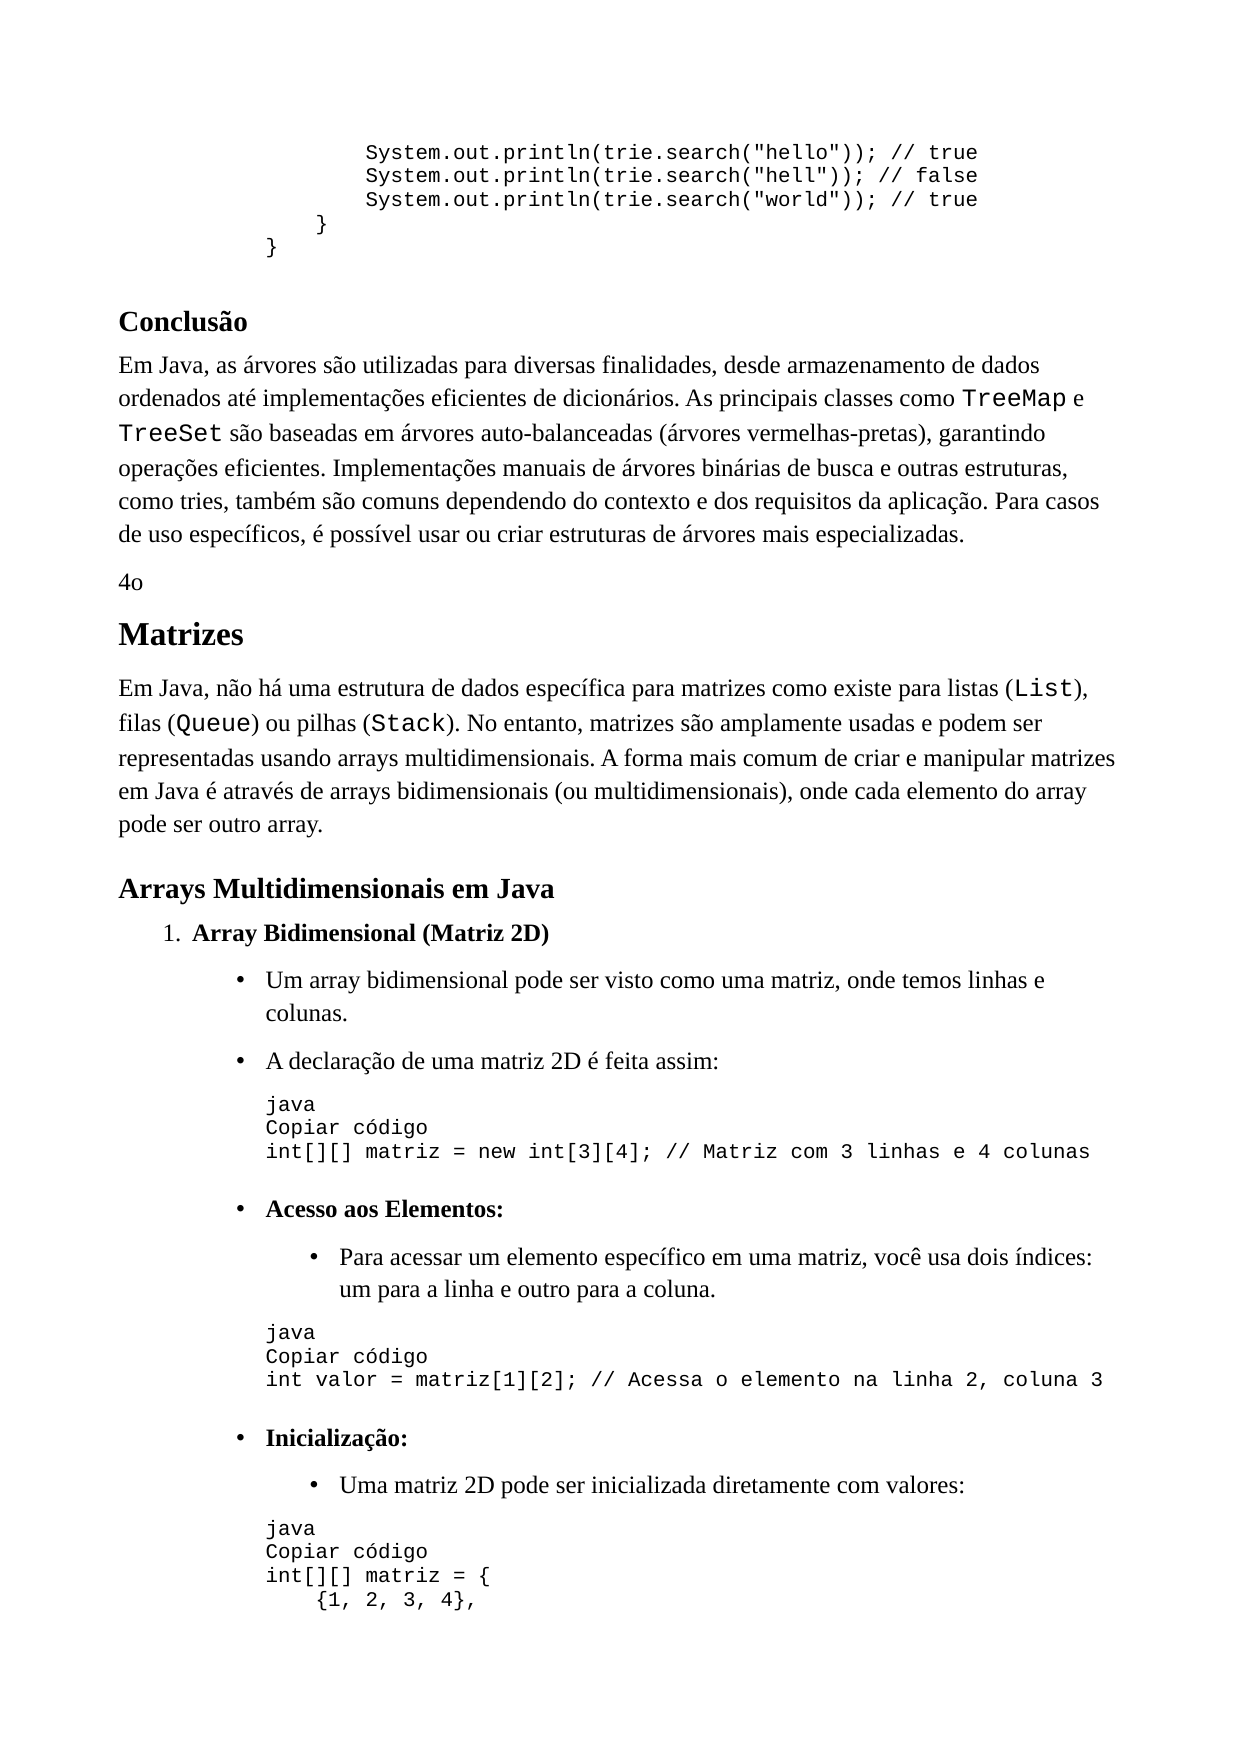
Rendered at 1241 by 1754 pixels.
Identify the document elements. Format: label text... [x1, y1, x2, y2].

list Uma matriz 2D pode ser inicializada diretamente com valores: [309, 1470, 1122, 1499]
list Copiar código [236, 1346, 1122, 1369]
list java [236, 1093, 1122, 1117]
list System.out.println(trie.search("hell")); // false [236, 165, 1122, 189]
list System.out.println(trie.search("hello")); // true [236, 142, 1122, 165]
list System.out.println(trie.search("world")); // true [236, 189, 1122, 213]
list Copiar código [236, 1117, 1122, 1141]
list Array Bidimensional (Matriz 2D) [162, 918, 1122, 946]
list } [236, 236, 1122, 260]
list Inicialização: [236, 1423, 1122, 1451]
text Em Java, as árvores são utilizadas para diversas finalidades, desde armazenamento de dados ordenados até implementações eficientes de dicionários. As principais classes como TreeMap e TreeSet são baseadas em árvores auto-balanceadas (árvores vermelhas-pretas), garantindo operações eficientes. Implementações manuais de árvores binárias de busca e outras estruturas, como tries, também são comuns dependendo do contexto e dos requisitos da aplicação. Para casos de uso específicos, é possível usar ou criar estruturas de árvores mais especializadas. [118, 350, 1122, 548]
list int valor = matriz[1][2]; // Acessa o elemento na linha 2, coluna 3 [236, 1369, 1122, 1393]
list Acesso aos Elementos: [236, 1194, 1122, 1223]
list {1, 2, 3, 4}, [236, 1589, 1122, 1612]
list java [236, 1518, 1122, 1541]
text Em Java, não há uma estrutura de dados específica para matrizes como existe para listas (List), filas (Queue) ou pilhas (Stack). No entanto, matrizes são amplamente usadas e podem ser representadas usando arrays multidimensionais. A forma mais comum de criar e manipular matrizes em Java é através de arrays bidimensionais (ou multidimensionais), onde cada elemento do array pode ser outro array. [118, 673, 1122, 838]
list } [236, 213, 1122, 236]
list java [236, 1322, 1122, 1346]
list int[][] matriz = new int[3][4]; // Matriz com 3 linhas e 4 colunas [236, 1141, 1122, 1164]
subtitle Conclusão [118, 304, 1122, 338]
text Matrizes [118, 614, 1122, 653]
list Copiar código [236, 1541, 1122, 1565]
list A declaração de uma matriz 2D é feita assim: [236, 1046, 1122, 1075]
list Para acessar um elemento específico em uma matriz, você usa dois índices: um para a linha e outro para a coluna. [309, 1242, 1122, 1303]
list int[][] matriz = { [236, 1565, 1122, 1589]
list Um array bidimensional pode ser visto como uma matriz, onde temos linhas e colunas. [236, 965, 1122, 1027]
subtitle Arrays Multidimensionais em Java [118, 872, 1122, 905]
text 4o [118, 567, 1122, 596]
